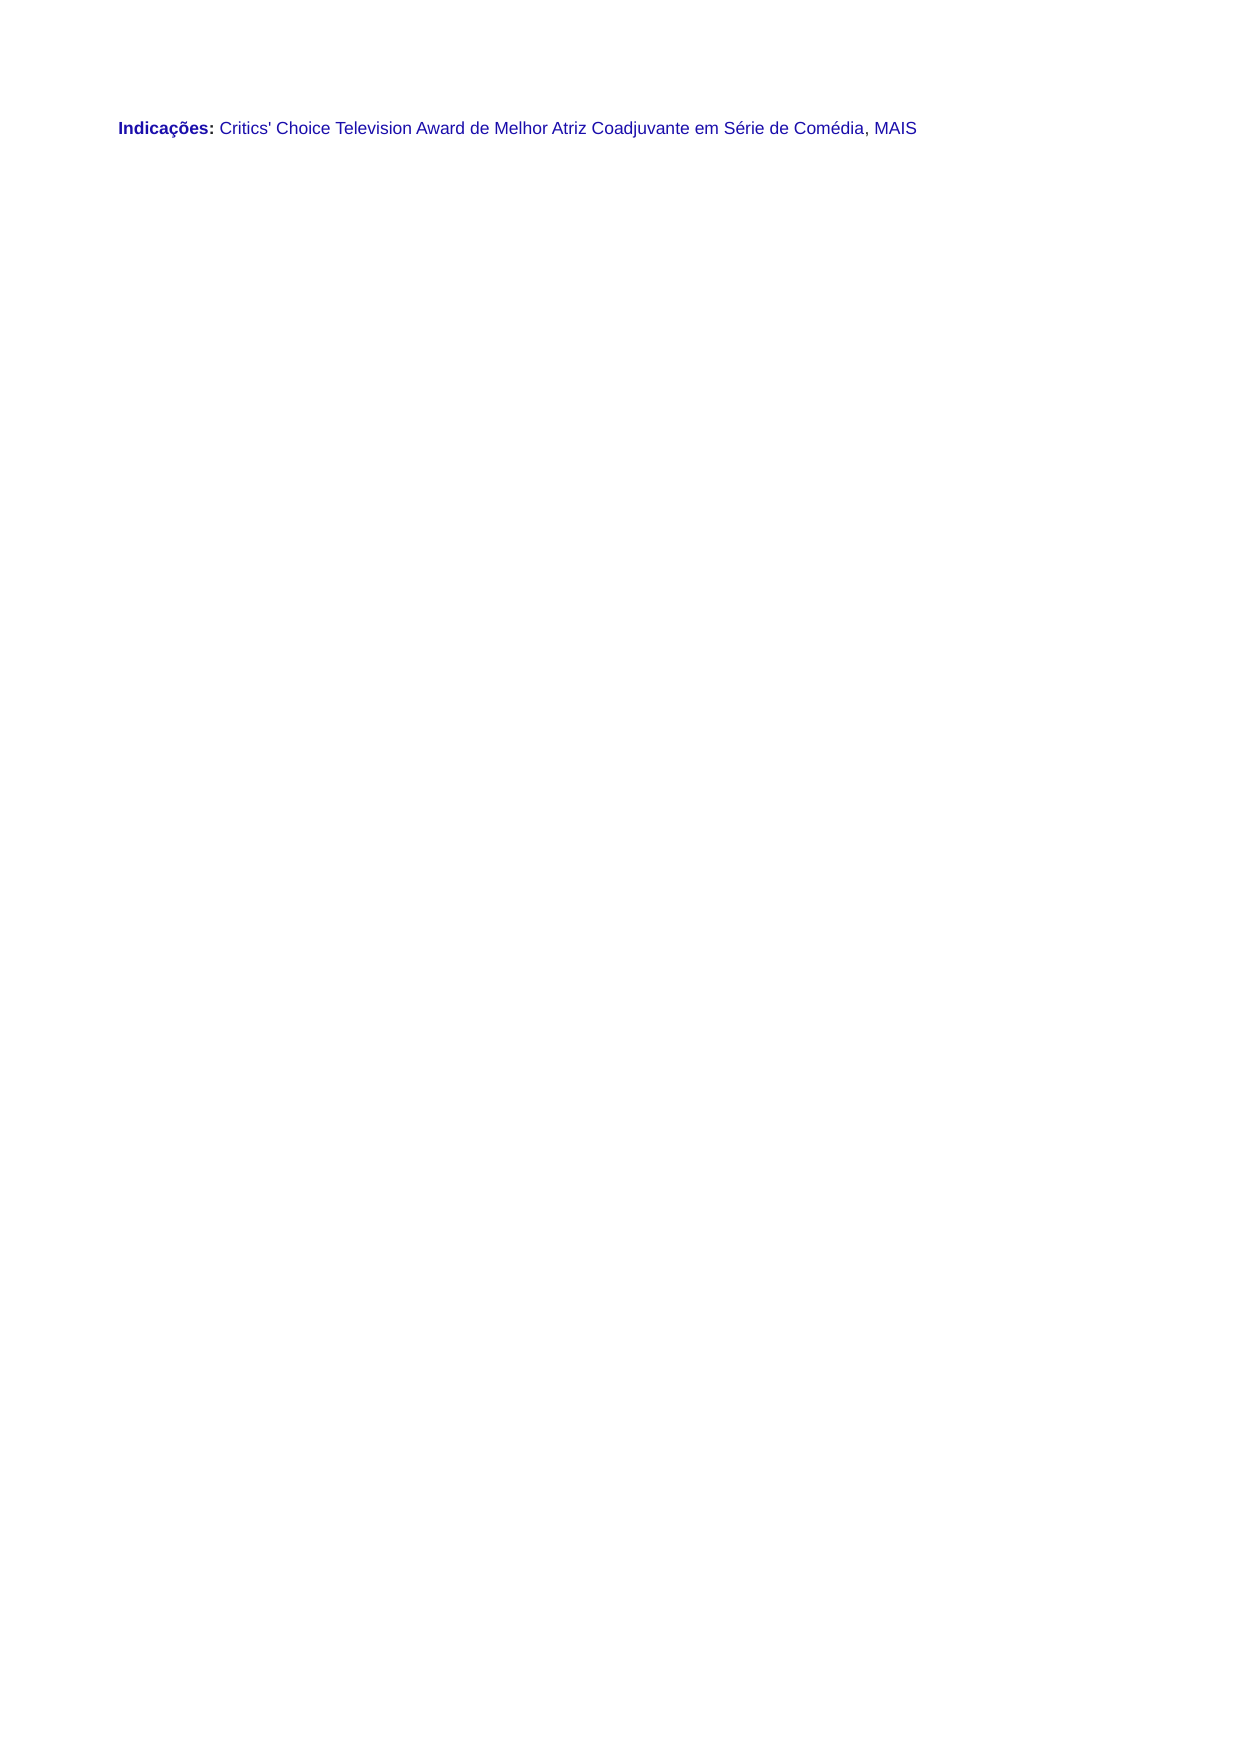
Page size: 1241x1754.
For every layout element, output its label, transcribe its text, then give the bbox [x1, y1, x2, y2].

text Indicações: Critics' Choice Television Award de Melhor Atriz Coadjuvante em Série de Comédia, MAIS [118, 118, 1122, 138]
